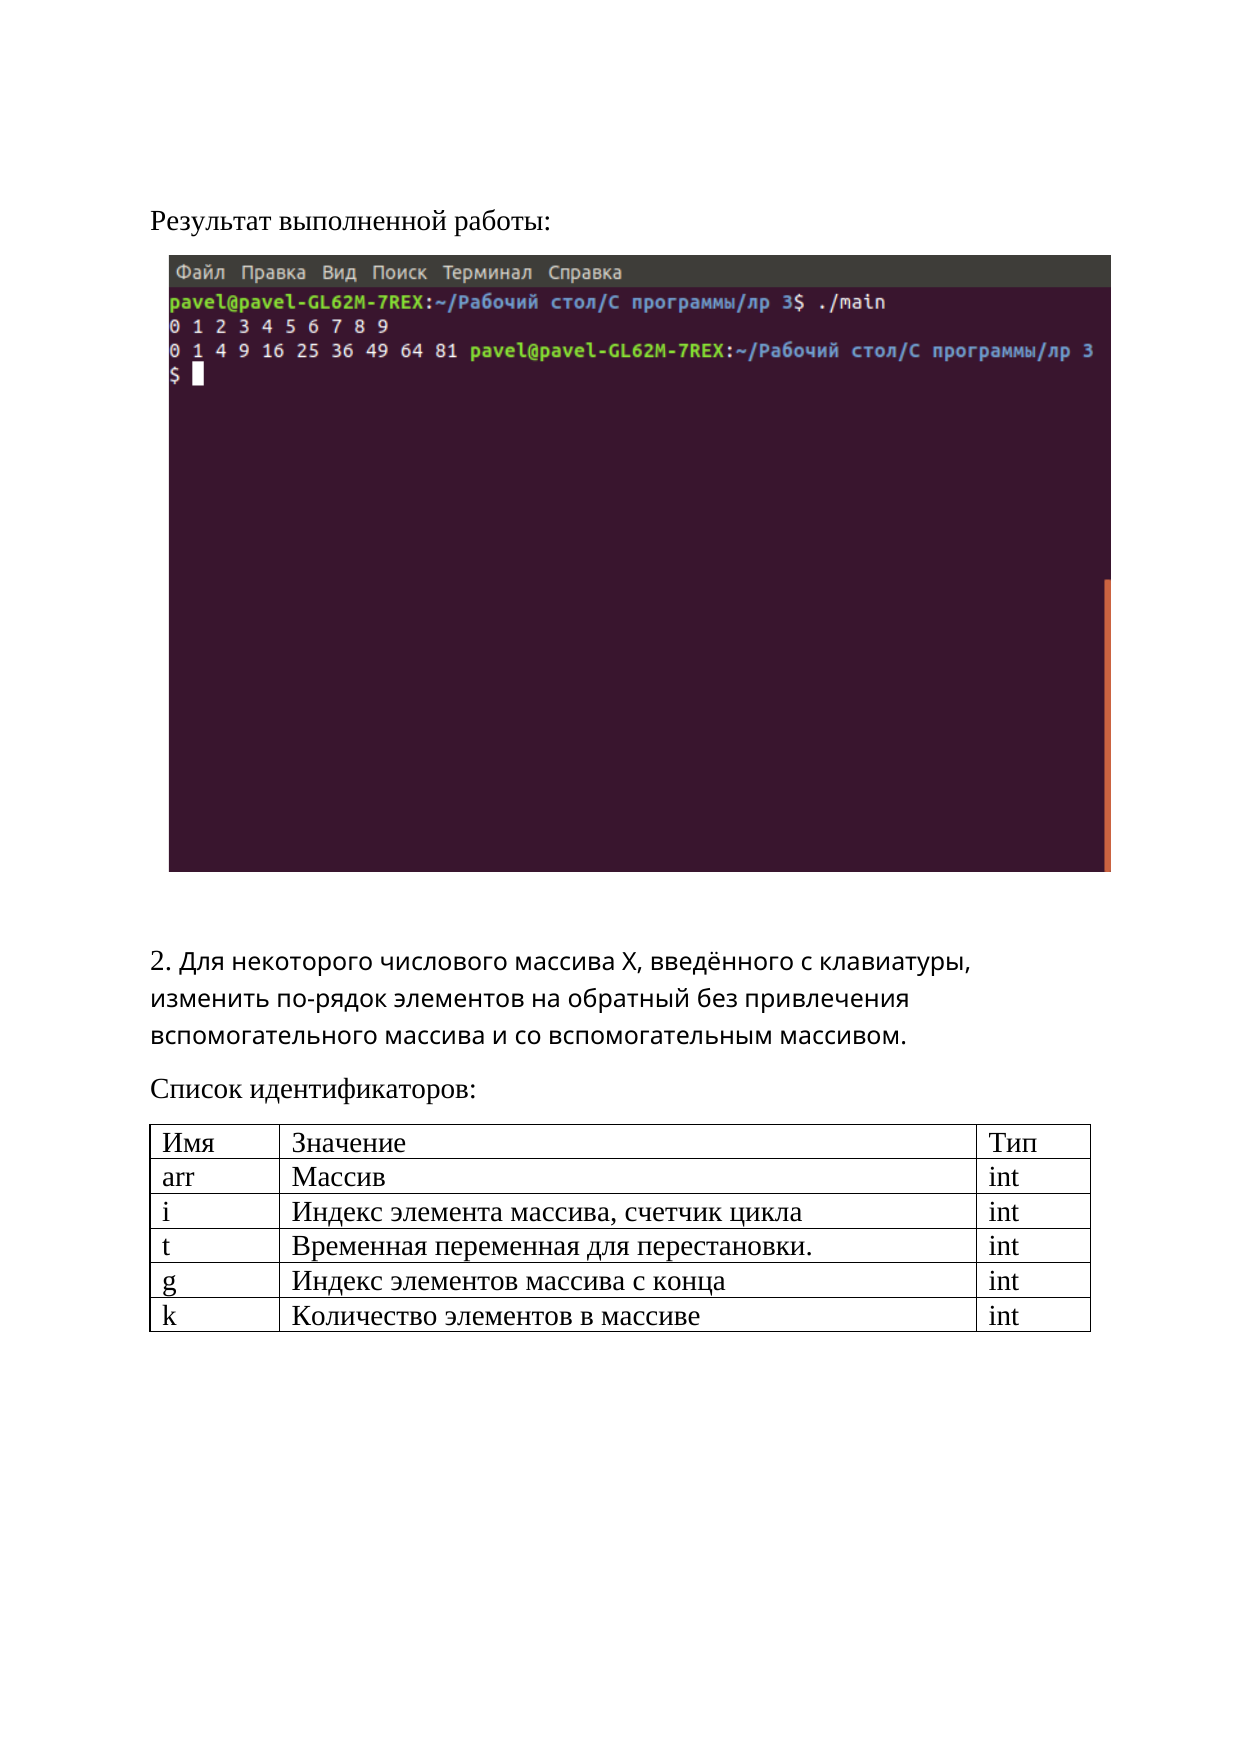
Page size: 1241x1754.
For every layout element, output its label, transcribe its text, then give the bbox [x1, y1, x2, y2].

table_cell t [151, 1229, 279, 1262]
table_cell int [977, 1229, 1090, 1262]
table_cell Индекс элемента массива, счетчик цикла [280, 1194, 976, 1227]
picture [168, 255, 1111, 872]
table_cell Индекс элементов массива с конца [280, 1263, 976, 1297]
table_cell int [977, 1194, 1090, 1227]
text 2. Для некоторого числового массива X, введённого с клавиатуры, изменить по-рядок элементов на обратный без привлечения вспомогательного массива и со вспомогательным массивом. [150, 943, 1090, 1052]
text Список идентификаторов: [150, 1071, 1090, 1104]
table_cell Массив [280, 1159, 976, 1193]
table_cell Количество элементов в массиве [280, 1298, 976, 1331]
table_cell arr [151, 1159, 279, 1193]
table_header Значение [280, 1125, 976, 1158]
table_cell Временная переменная для перестановки. [280, 1229, 976, 1262]
table_header Имя [151, 1125, 279, 1158]
table_cell int [977, 1159, 1090, 1193]
table_cell k [151, 1298, 279, 1331]
text Результат выполненной работы: [150, 203, 1090, 236]
table_header Тип [977, 1125, 1090, 1158]
table_cell int [977, 1263, 1090, 1297]
table_cell g [151, 1263, 279, 1297]
table_cell int [977, 1298, 1090, 1331]
table_cell i [151, 1194, 279, 1227]
